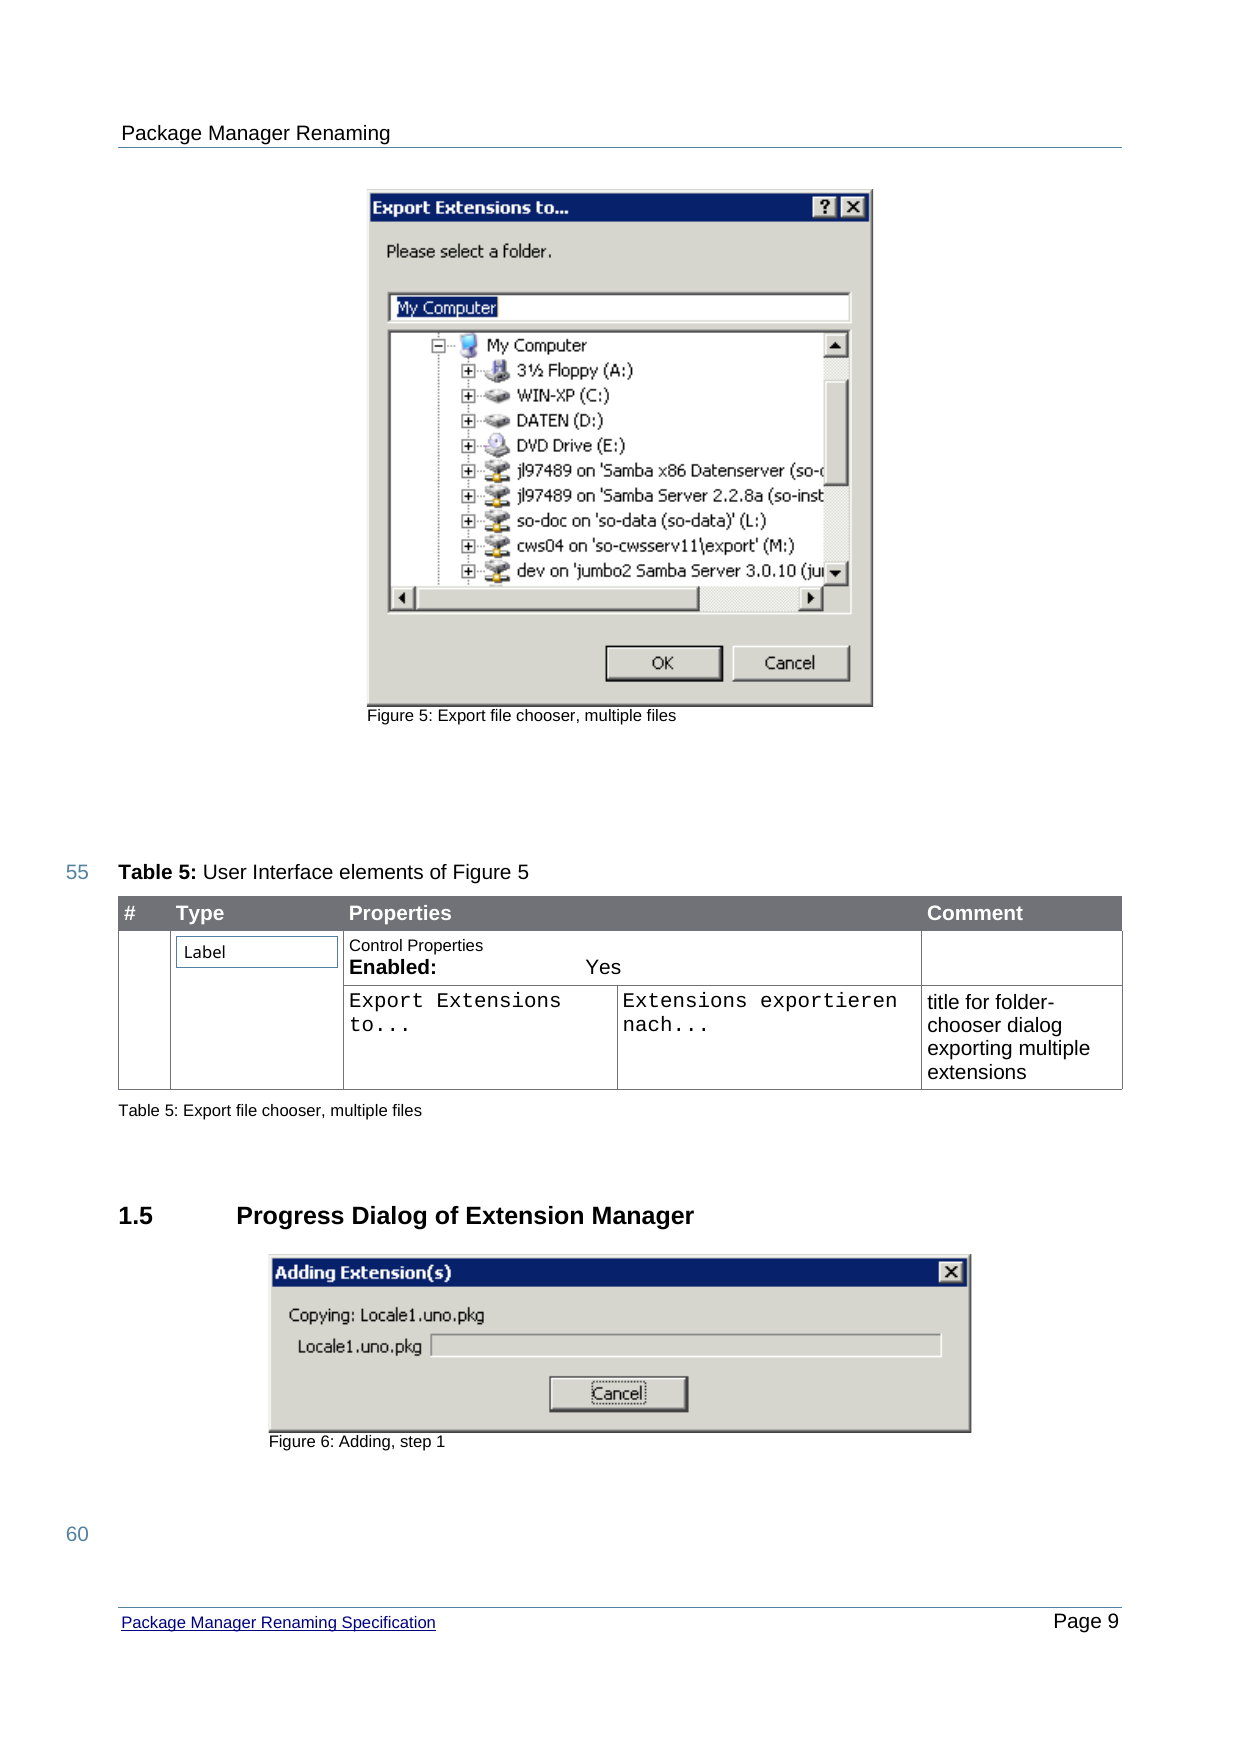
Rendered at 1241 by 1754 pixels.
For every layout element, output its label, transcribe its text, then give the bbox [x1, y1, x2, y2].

table_cell Extensions exportieren nach... [618, 986, 921, 1089]
subtitle Progress Dialog of Extension Manager [118, 1202, 1122, 1230]
table_header [922, 931, 1122, 985]
picture [268, 1254, 972, 1433]
table_cell title for folder-chooser dialog exporting multiple extensions [922, 986, 1122, 1089]
table_cell [171, 931, 343, 1089]
picture [366, 189, 874, 707]
table_cell <#> [119, 931, 170, 1089]
table_header Properties [343, 896, 921, 931]
table_header Control Properties Enabled: Yes [344, 931, 921, 985]
table_header Type [170, 896, 343, 931]
text Table 5: User Interface elements of Figure 5 [118, 860, 1122, 883]
text Figure 5: Export file chooser, multiple files [367, 707, 873, 725]
table_cell Export Extensions to... [344, 986, 617, 1089]
text Figure 6: Adding, step 1 [268, 1433, 972, 1451]
table_header Comment [921, 896, 1122, 931]
text Table 5: Export file chooser, multiple files [118, 1102, 1122, 1120]
table_header # [118, 896, 170, 931]
